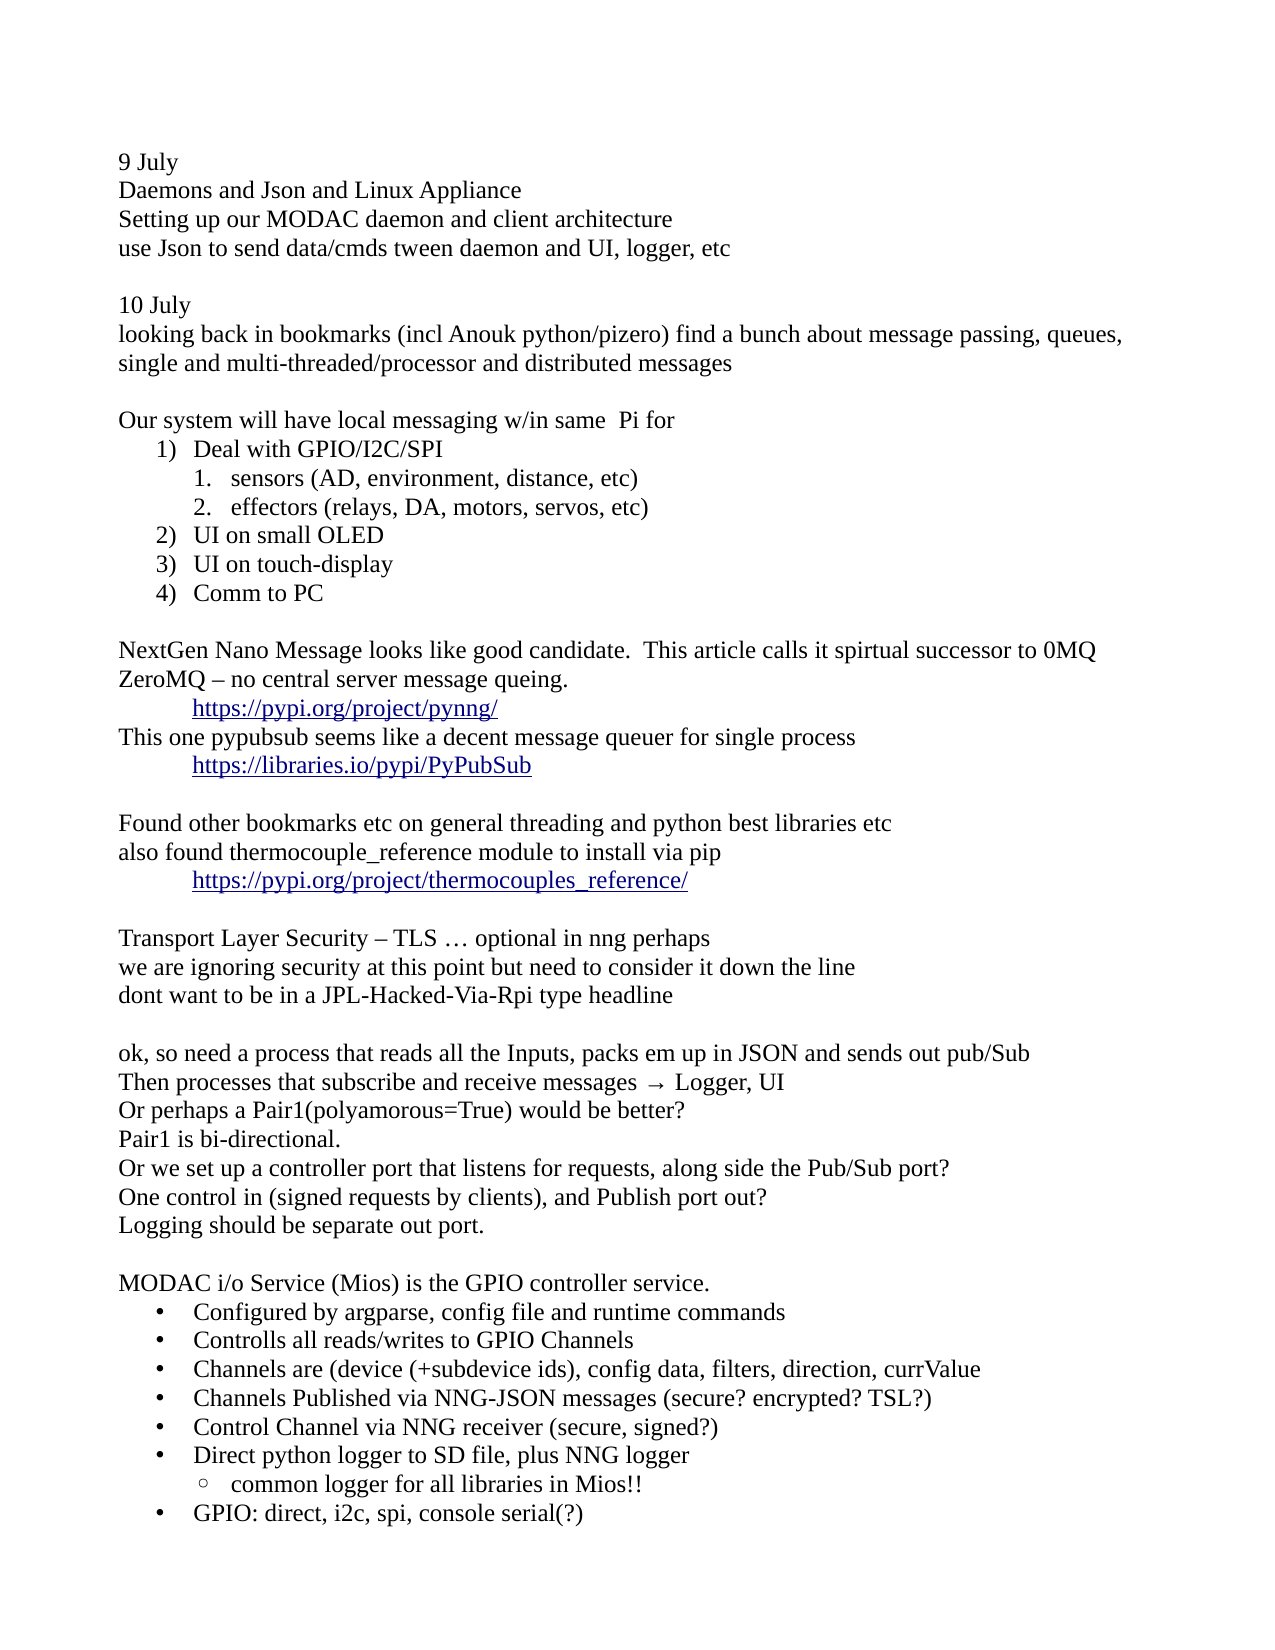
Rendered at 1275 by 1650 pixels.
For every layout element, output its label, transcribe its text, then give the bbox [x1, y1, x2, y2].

list common logger for all libraries in Mios!! [193, 1469, 1157, 1498]
text Or we set up a controller port that listens for requests, along side the Pub/Sub port? [118, 1153, 1157, 1182]
text Daemons and Json and Linux Appliance [118, 176, 1157, 204]
text Transport Layer Security – TLS … optional in nng perhaps [118, 923, 1157, 952]
text https://pypi.org/project/thermocouples_reference/ [118, 866, 1157, 894]
list effectors (relays, DA, motors, servos, etc) [193, 492, 1157, 521]
text https://pypi.org/project/pynng/ [118, 693, 1157, 722]
text Then processes that subscribe and receive messages → Logger, UI [118, 1067, 1157, 1096]
list Control Channel via NNG receiver (secure, signed?) [156, 1412, 1157, 1441]
text MODAC i/o Service (Mios) is the GPIO controller service. [118, 1268, 1157, 1297]
text NextGen Nano Message looks like good candidate. This article calls it spirtual successor to 0MQ ZeroMQ – no central server message queing. [118, 636, 1157, 693]
text 9 July [118, 147, 1157, 176]
text dont want to be in a JPL-Hacked-Via-Rpi type headline [118, 981, 1157, 1009]
list sensors (AD, environment, distance, etc) [193, 463, 1157, 492]
text One control in (signed requests by clients), and Publish port out? [118, 1182, 1157, 1211]
text Pair1 is bi-directional. [118, 1124, 1157, 1153]
text https://libraries.io/pypi/PyPubSub [118, 751, 1157, 779]
text ok, so need a process that reads all the Inputs, packs em up in JSON and sends out pub/Sub [118, 1038, 1157, 1067]
list Comm to PC [156, 578, 1157, 607]
list Channels are (device (+subdevice ids), config data, filters, direction, currValue [156, 1354, 1157, 1383]
list Configured by argparse, config file and runtime commands [156, 1297, 1157, 1326]
list Direct python logger to SD file, plus NNG logger [156, 1441, 1157, 1469]
text Setting up our MODAC daemon and client architecture [118, 204, 1157, 233]
text This one pypubsub seems like a decent message queuer for single process [118, 722, 1157, 751]
list Deal with GPIO/I2C/SPI [156, 434, 1157, 463]
text looking back in bookmarks (incl Anouk python/pizero) find a bunch about message passing, queues, single and multi-threaded/processor and distributed messages [118, 319, 1157, 377]
text use Json to send data/cmds tween daemon and UI, logger, etc [118, 233, 1157, 262]
list UI on small OLED [156, 521, 1157, 549]
text Or perhaps a Pair1(polyamorous=True) would be better? [118, 1096, 1157, 1124]
text 10 July [118, 291, 1157, 319]
list UI on touch-display [156, 549, 1157, 578]
text also found thermocouple_reference module to install via pip [118, 837, 1157, 866]
text Logging should be separate out port. [118, 1211, 1157, 1239]
list GPIO: direct, i2c, spi, console serial(?) [156, 1498, 1157, 1527]
text we are ignoring security at this point but need to consider it down the line [118, 952, 1157, 981]
list Channels Published via NNG-JSON messages (secure? encrypted? TSL?) [156, 1383, 1157, 1412]
text Our system will have local messaging w/in same Pi for [118, 406, 1157, 434]
text Found other bookmarks etc on general threading and python best libraries etc [118, 808, 1157, 837]
list Controlls all reads/writes to GPIO Channels [156, 1326, 1157, 1354]
